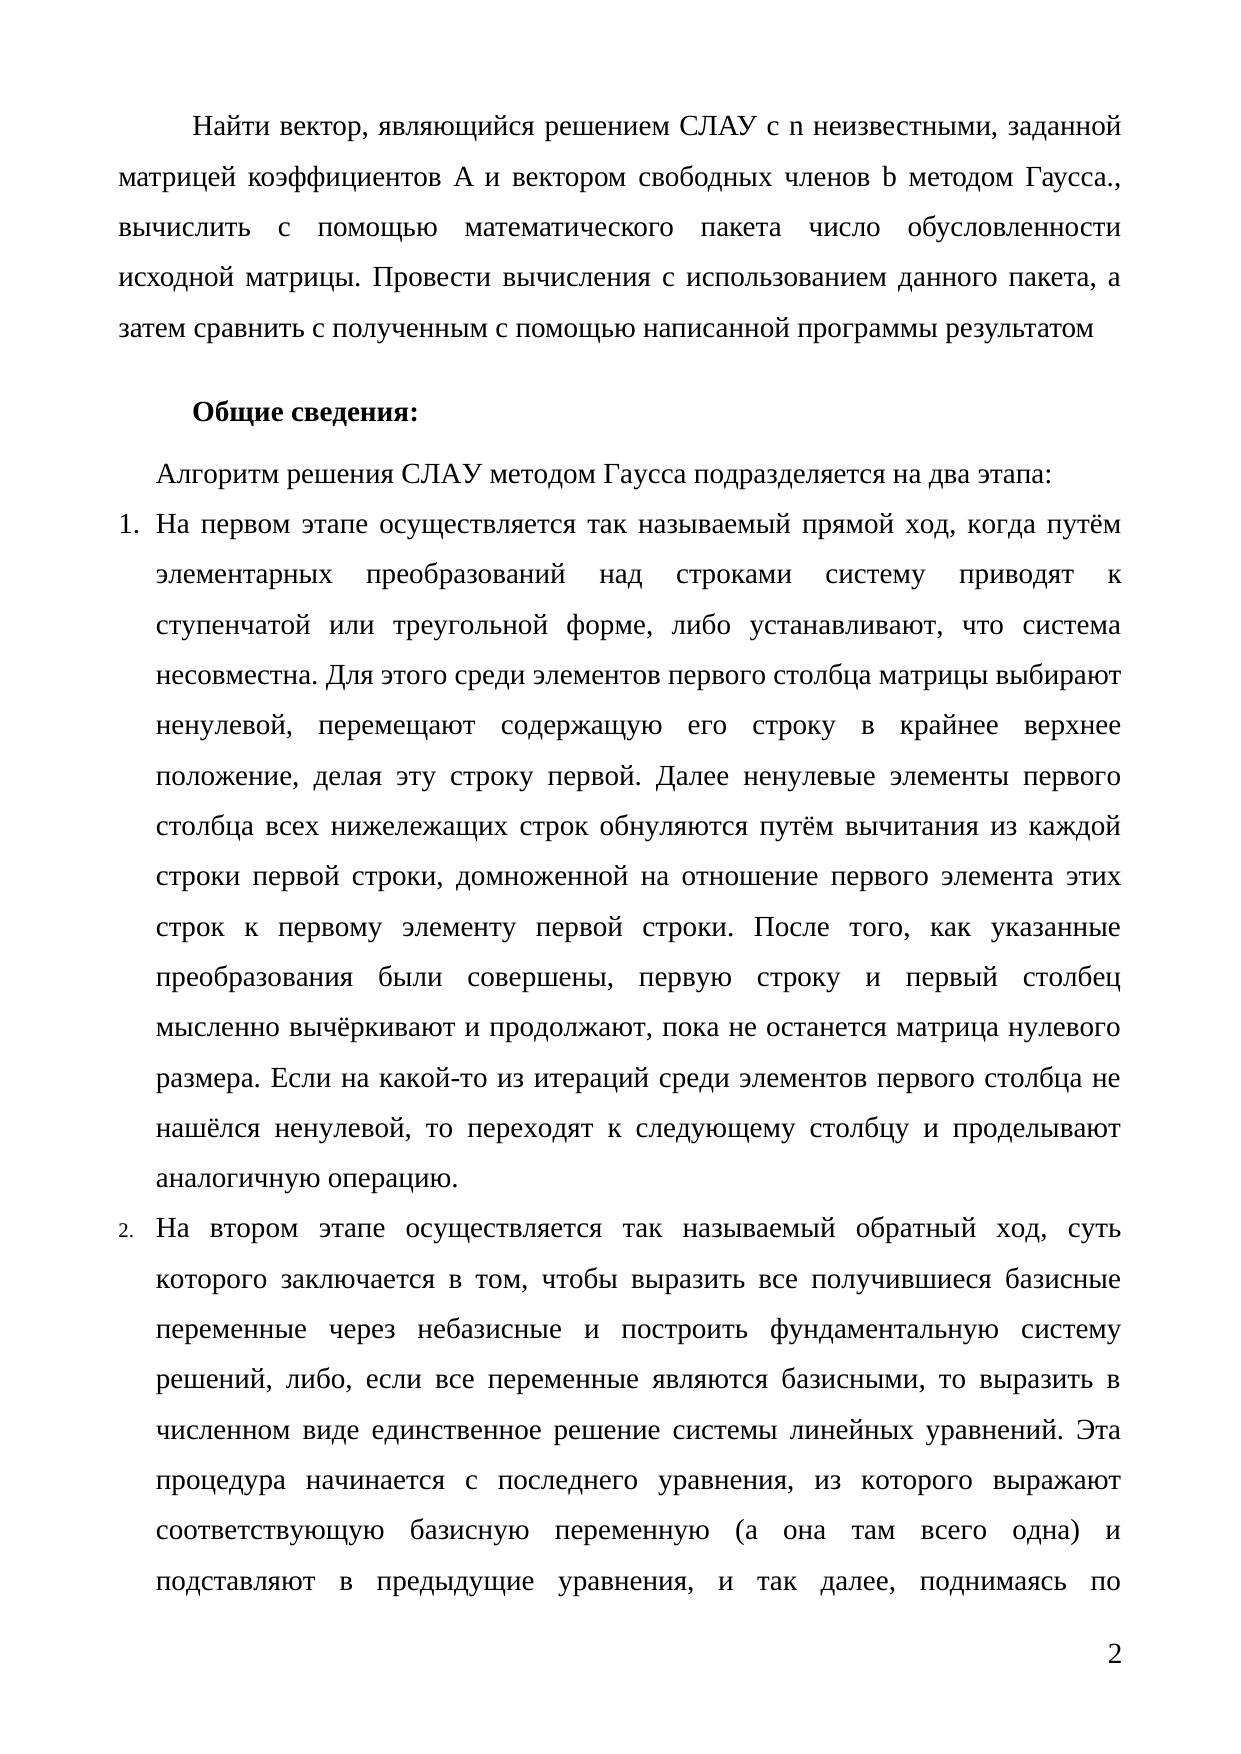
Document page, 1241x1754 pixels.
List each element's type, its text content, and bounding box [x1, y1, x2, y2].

text Общие сведения: [118, 394, 1030, 427]
text Алгоритм решения СЛАУ методом Гаусса подразделяется на два этапа: [118, 456, 1122, 489]
list На втором этапе осуществляется так называемый обратный ход, суть которого заключается в том, чтобы выразить все получившиеся базисные переменные через небазисные и построить фундаментальную систему решений, либо, если все переменные являются базисными, то выразить в численном виде единственное решение системы линейных уравнений. Эта процедура начинается с последнего уравнения, из которого выражают соответствующую базисную переменную (а она там всего одна) и подставляют в предыдущие уравнения, и так далее, поднимаясь по [118, 1211, 1122, 1596]
list На первом этапе осуществляется так называемый прямой ход, когда путём элементарных преобразований над строками систему приводят к ступенчатой или треугольной форме, либо устанавливают, что система несовместна. Для этого среди элементов первого столбца матрицы выбирают ненулевой, перемещают содержащую его строку в крайнее верхнее положение, делая эту строку первой. Далее ненулевые элементы первого столбца всех нижележащих строк обнуляются путём вычитания из каждой строки первой строки, домноженной на отношение первого элемента этих строк к первому элементу первой строки. После того, как указанные преобразования были совершены, первую строку и первый столбец мысленно вычёркивают и продолжают, пока не останется матрица нулевого размера. Если на какой-то из итераций среди элементов первого столбца не нашёлся ненулевой, то переходят к следующему столбцу и проделывают аналогичную операцию. [118, 506, 1122, 1194]
text Найти вектор, являющийся решением СЛАУ с n неизвестными, заданной матрицей коэффициентов A и вектором свободных членов b методом Гаусса., вычислить с помощью математического пакета число обусловленности исходной матрицы. Провести вычисления с использованием данного пакета, а затем сравнить с полученным с помощью написанной программы результатом [118, 108, 1122, 343]
